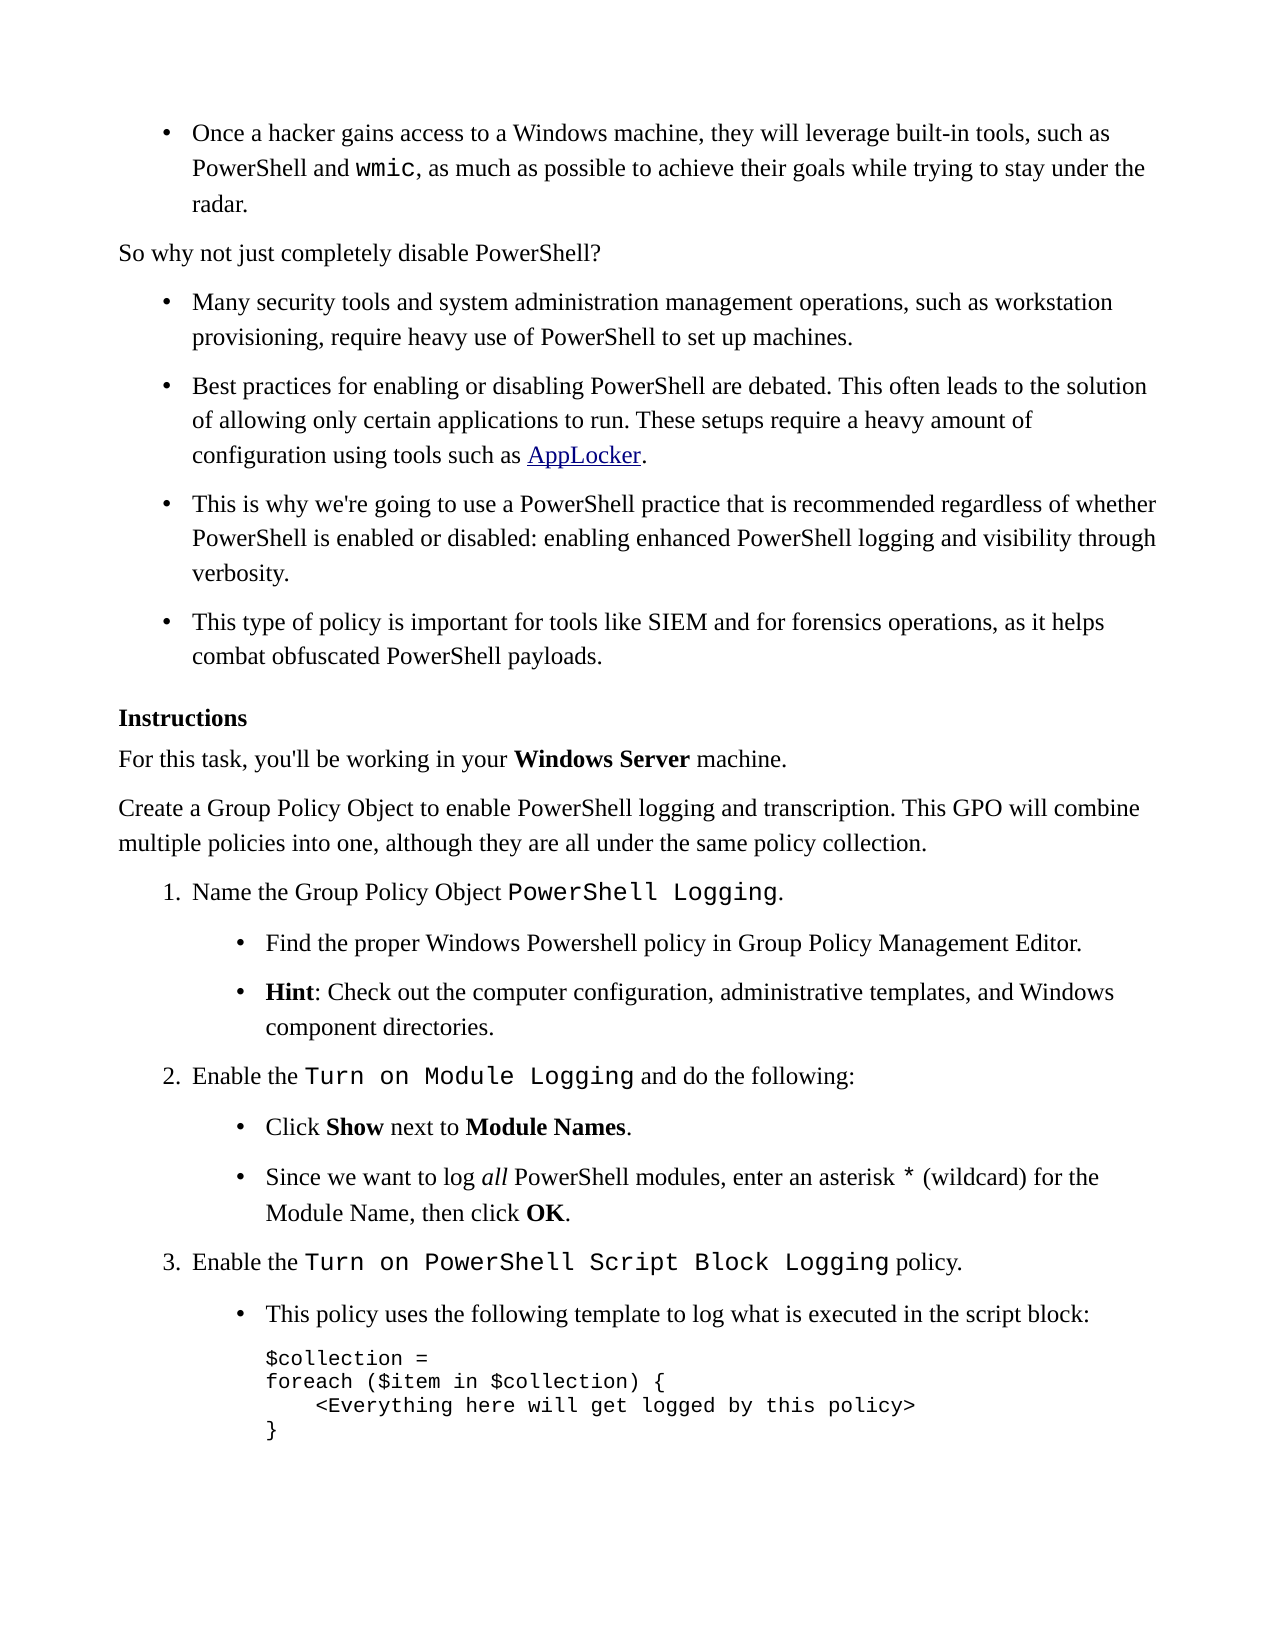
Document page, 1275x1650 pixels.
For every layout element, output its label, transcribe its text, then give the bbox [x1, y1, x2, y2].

list Find the proper Windows Powershell policy in Group Policy Management Editor. [236, 928, 1157, 957]
list This type of policy is important for tools like SIEM and for forensics operations, as it helps combat obfuscated PowerShell payloads. [162, 607, 1157, 670]
list <Everything here will get logged by this policy> [236, 1395, 1157, 1419]
list Enable the Turn on Module Logging and do the following: [162, 1061, 1157, 1092]
list Name the Group Policy Object PowerShell Logging. [162, 877, 1157, 908]
list Best practices for enabling or disabling PowerShell are debated. This often leads to the solution of allowing only certain applications to run. These setups require a heavy amount of configuration using tools such as AppLocker. [162, 371, 1157, 468]
subtitle Instructions [118, 703, 1157, 732]
list Once a hacker gains access to a Windows machine, they will leverage built-in tools, such as PowerShell and wmic, as much as possible to achieve their goals while trying to stay under the radar. [162, 118, 1157, 218]
list $collection = [236, 1348, 1157, 1371]
text So why not just completely disable PowerShell? [118, 238, 1157, 267]
list This is why we're going to use a PowerShell practice that is recommended regardless of whether PowerShell is enabled or disabled: enabling enhanced PowerShell logging and visibility through verbosity. [162, 489, 1157, 587]
text Create a Group Policy Object to enable PowerShell logging and transcription. This GPO will combine multiple policies into one, although they are all under the same policy collection. [118, 793, 1157, 856]
list foreach ($item in $collection) { [236, 1371, 1157, 1395]
list This policy uses the following template to log what is executed in the script block: [236, 1299, 1157, 1327]
list Many security tools and system administration management operations, such as workstation provisioning, require heavy use of PowerShell to set up machines. [162, 287, 1157, 351]
list Hint: Check out the computer configuration, administrative templates, and Windows component directories. [236, 977, 1157, 1041]
list Since we want to log all PowerShell modules, enter an asterisk * (wildcard) for the Module Name, then click OK. [236, 1162, 1157, 1227]
list Enable the Turn on PowerShell Script Block Logging policy. [162, 1247, 1157, 1278]
text For this task, you'll be working in your Windows Server machine. [118, 744, 1157, 773]
list Click Show next to Module Names. [236, 1112, 1157, 1141]
list } [236, 1419, 1157, 1442]
